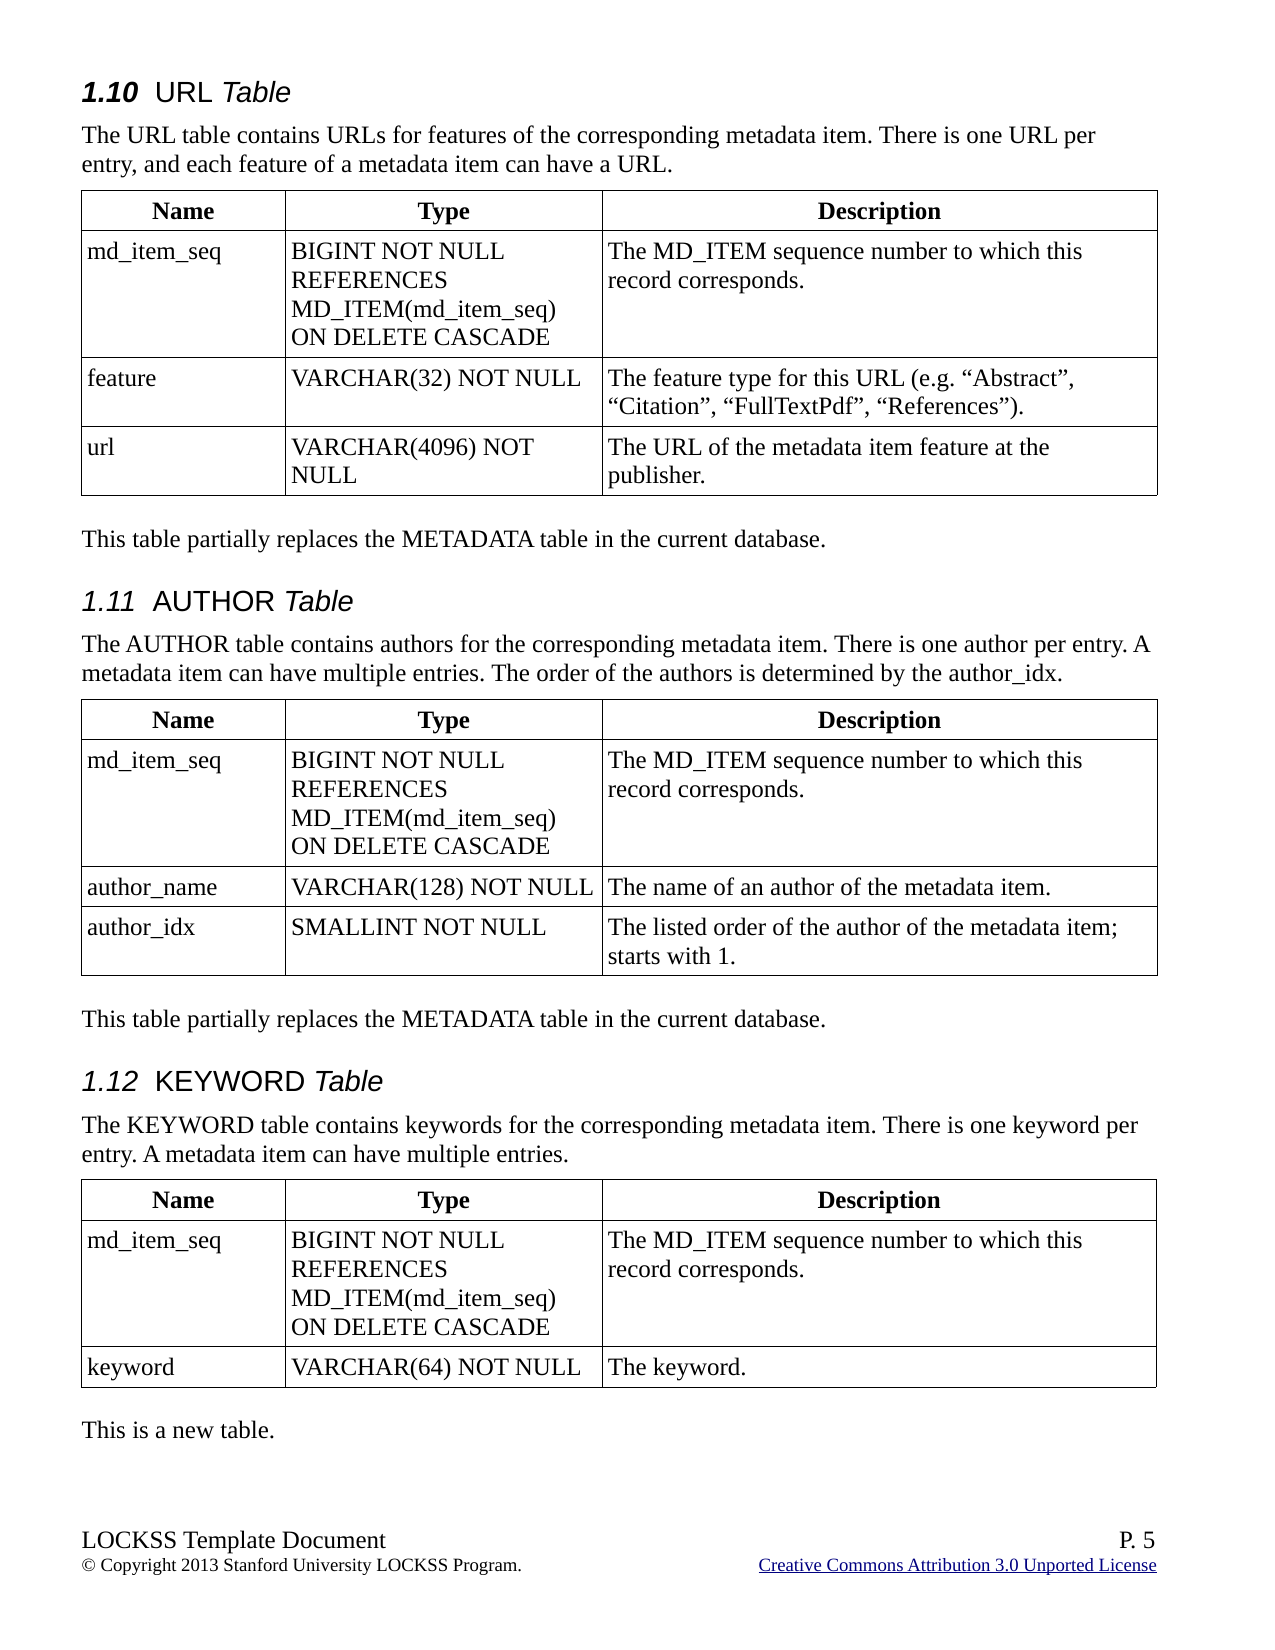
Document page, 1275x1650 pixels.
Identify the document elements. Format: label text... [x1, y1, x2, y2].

text This is a new table. [81, 1415, 1157, 1444]
table_cell The keyword. [603, 1347, 1156, 1387]
table_cell VARCHAR(32) NOT NULL [286, 358, 602, 426]
table_header Name [82, 1180, 285, 1220]
subtitle URL Table [81, 75, 1157, 108]
table_cell feature [82, 358, 285, 426]
table_cell VARCHAR(128) NOT NULL [286, 867, 602, 906]
table_header Description [603, 700, 1157, 739]
table_cell VARCHAR(4096) NOT NULL [286, 427, 602, 495]
text The AUTHOR table contains authors for the corresponding metadata item. There is one author per entry. A metadata item can have multiple entries. The order of the authors is determined by the author_idx. [81, 629, 1157, 687]
table_cell url [82, 427, 285, 495]
table_cell The URL of the metadata item feature at the publisher. [603, 427, 1157, 495]
table_cell author_idx [82, 907, 285, 975]
table_header Name [82, 191, 285, 230]
text The URL table contains URLs for features of the corresponding metadata item. There is one URL per entry, and each feature of a metadata item can have a URL. [81, 121, 1157, 178]
table_cell BIGINT NOT NULL REFERENCES MD_ITEM(md_item_seq) ON DELETE CASCADE [286, 231, 602, 357]
subtitle KEYWORD Table [81, 1064, 1157, 1098]
table_cell The listed order of the author of the metadata item; starts with 1. [603, 907, 1157, 975]
text This table partially replaces the METADATA table in the current database. [81, 1004, 1157, 1033]
table_cell The name of an author of the metadata item. [603, 867, 1157, 906]
subtitle AUTHOR Table [81, 584, 1157, 618]
table_cell The MD_ITEM sequence number to which this record corresponds. [603, 1221, 1156, 1346]
table_cell md_item_seq [82, 1221, 285, 1346]
table_cell md_item_seq [82, 231, 285, 357]
table_cell keyword [82, 1347, 285, 1387]
table_cell VARCHAR(64) NOT NULL [286, 1347, 602, 1387]
table_header Description [603, 1180, 1156, 1220]
table_header Name [82, 700, 285, 739]
text This table partially replaces the METADATA table in the current database. [81, 524, 1157, 553]
table_cell BIGINT NOT NULL REFERENCES MD_ITEM(md_item_seq) ON DELETE CASCADE [286, 740, 602, 866]
table_header Type [286, 191, 602, 230]
text The KEYWORD table contains keywords for the corresponding metadata item. There is one keyword per entry. A metadata item can have multiple entries. [81, 1110, 1157, 1167]
table_cell author_name [82, 867, 285, 906]
table_cell The MD_ITEM sequence number to which this record corresponds. [603, 231, 1157, 357]
table_cell SMALLINT NOT NULL [286, 907, 602, 975]
table_header Type [286, 1180, 602, 1220]
table_cell BIGINT NOT NULL REFERENCES MD_ITEM(md_item_seq) ON DELETE CASCADE [286, 1221, 602, 1346]
table_header Type [286, 700, 602, 739]
table_cell The feature type for this URL (e.g. “Abstract”, “Citation”, “FullTextPdf”, “References”). [603, 358, 1157, 426]
table_header Description [603, 191, 1157, 230]
table_cell The MD_ITEM sequence number to which this record corresponds. [603, 740, 1157, 866]
table_cell md_item_seq [82, 740, 285, 866]
